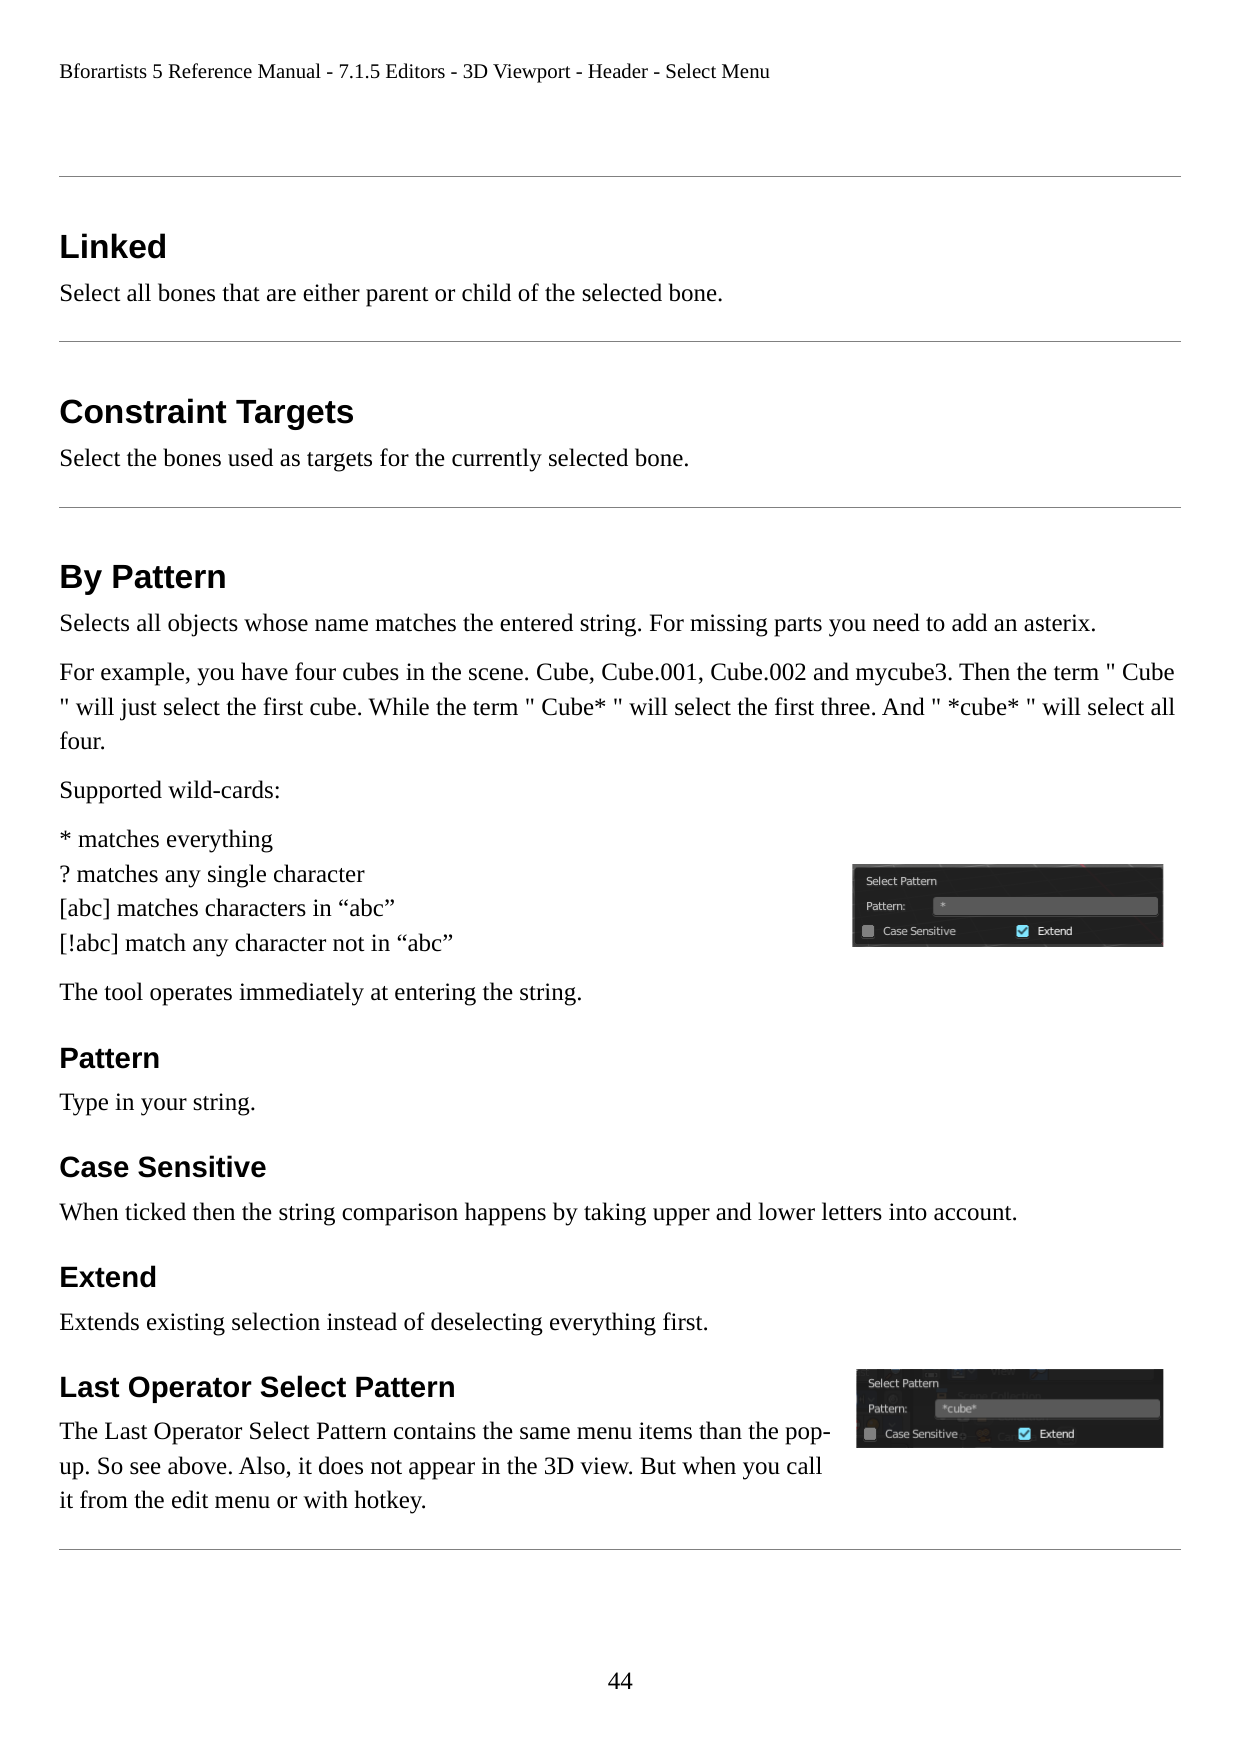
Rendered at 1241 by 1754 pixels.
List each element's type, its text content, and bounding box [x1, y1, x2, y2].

picture [852, 864, 1164, 947]
text When ticked then the string comparison happens by taking upper and lower letters into account. [59, 1197, 1181, 1225]
subtitle Pattern [59, 1041, 1181, 1074]
text The tool operates immediately at entering the string. [59, 977, 1181, 1006]
subtitle [1164, 1370, 1181, 1404]
subtitle By Pattern [59, 557, 1181, 596]
text Extends existing selection instead of deselecting everything first. [59, 1307, 1181, 1335]
subtitle Linked [59, 227, 1181, 265]
subtitle Case Sensitive [59, 1150, 1181, 1184]
picture [856, 1369, 1164, 1448]
text Type in your string. [59, 1087, 1181, 1116]
text For example, you have four cubes in the scene. Cube, Cube.001, Cube.002 and mycube3. Then the term " Cube " will just select the first cube. While the term " Cube* " will select the first three. And " *cube* " will select all four. [59, 657, 1181, 755]
text * matches everything ? matches any single character [abc] matches characters in “abc” [!abc] match any character not in “abc” [59, 824, 1181, 957]
text Select the bones used as targets for the currently selected bone. [59, 443, 1181, 472]
text Select all bones that are either parent or child of the selected bone. [59, 278, 1181, 307]
text Supported wild-cards: [59, 775, 1181, 804]
subtitle Extend [59, 1260, 1181, 1294]
text The Last Operator Select Pattern contains the same menu items than the pop-up. So see above. Also, it does not appear in the 3D view. But when you call it from the edit menu or with hotkey. [59, 1416, 1181, 1514]
subtitle Last Operator Select Pattern [59, 1370, 856, 1404]
text Selects all objects whose name matches the entered string. For missing parts you need to add an asterix. [59, 608, 1181, 637]
subtitle Constraint Targets [59, 392, 1181, 431]
